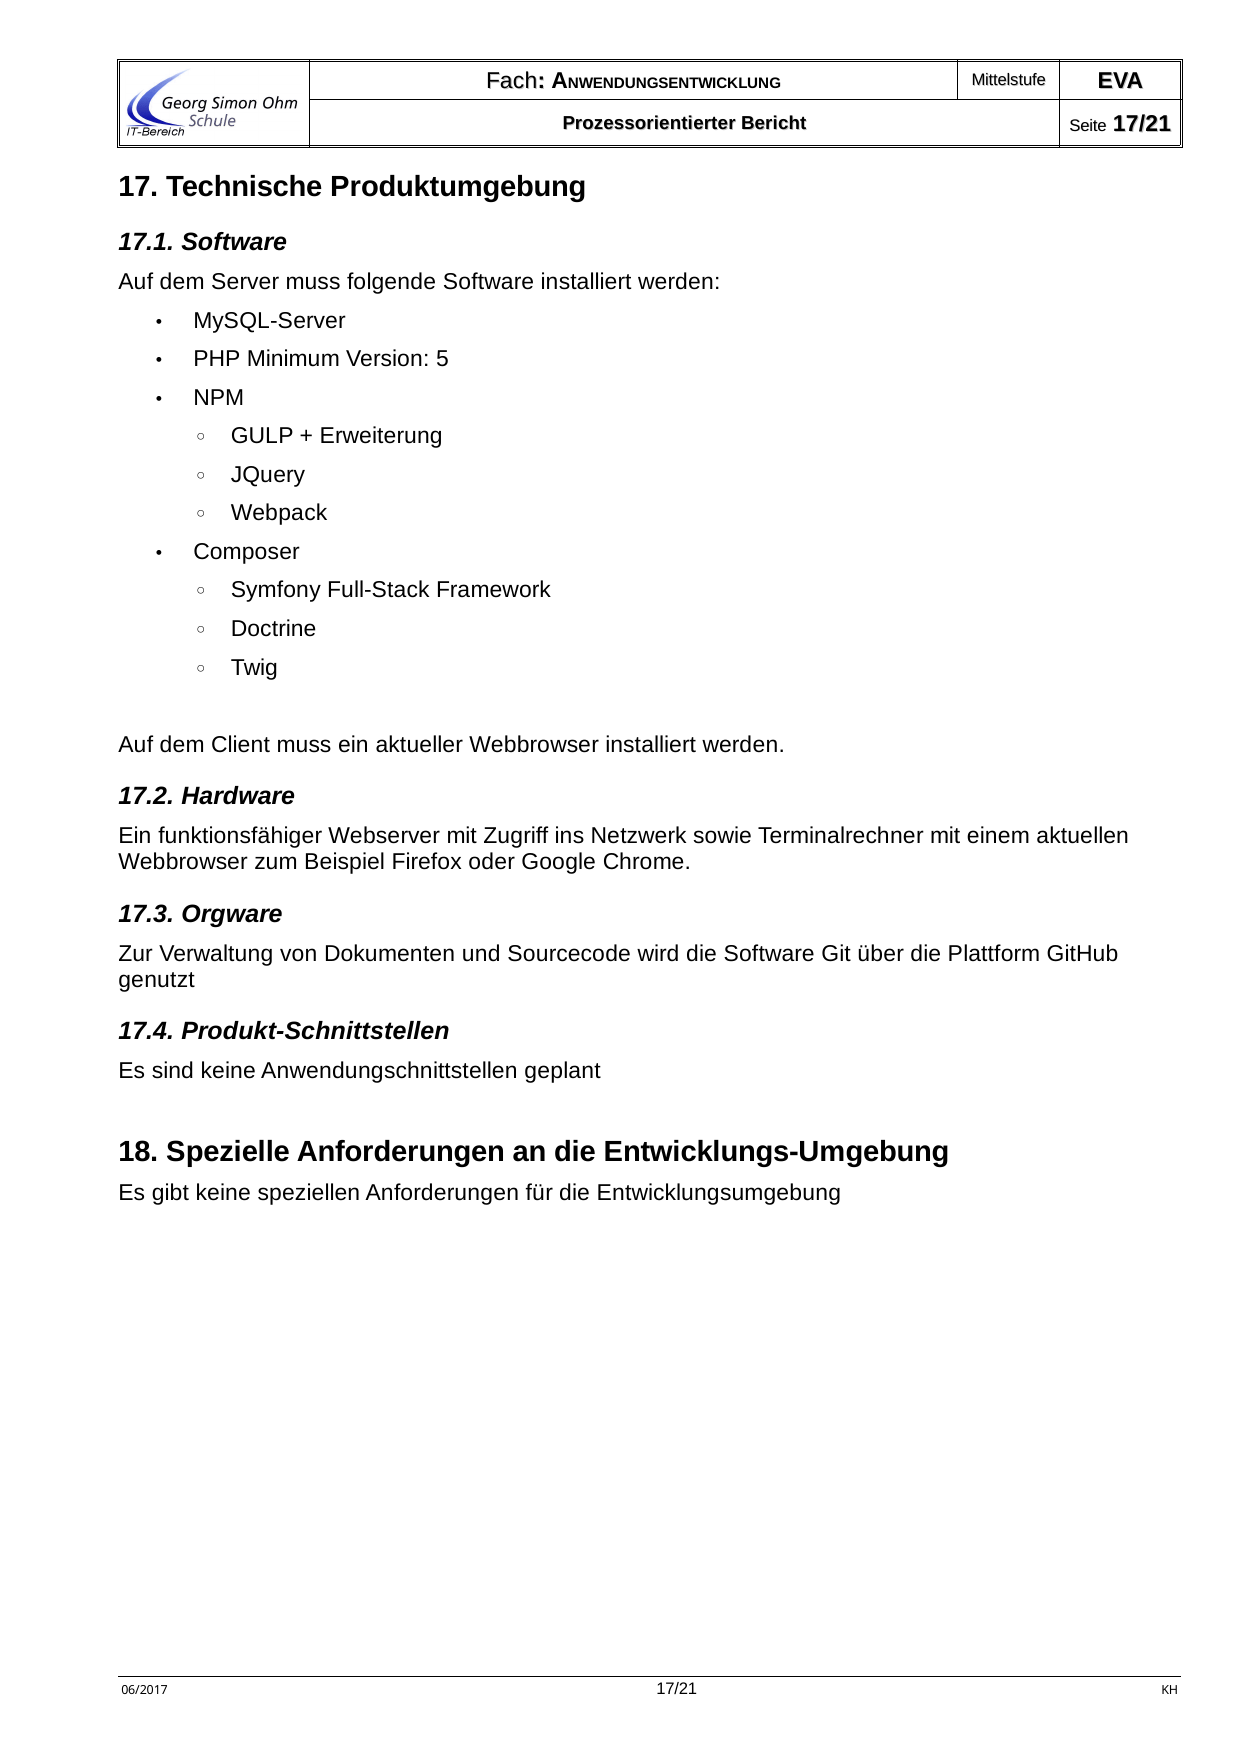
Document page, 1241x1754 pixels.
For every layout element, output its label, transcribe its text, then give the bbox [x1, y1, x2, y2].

list Doctrine [193, 615, 1181, 641]
subtitle Orgware [118, 899, 1181, 928]
list JQuery [193, 461, 1181, 487]
text Es gibt keine speziellen Anforderungen für die Entwicklungsumgebung [118, 1180, 1181, 1206]
subtitle Technische Produktumgebung [118, 170, 1181, 203]
list NPM [156, 384, 1181, 410]
list GULP + Erweiterung [193, 423, 1181, 449]
list MySQL-Server [156, 307, 1181, 333]
list Twig [193, 654, 1181, 680]
text Es sind keine Anwendungschnittstellen geplant [118, 1058, 1181, 1084]
text Auf dem Server muss folgende Software installiert werden: [118, 268, 1181, 294]
list Composer [156, 538, 1181, 564]
picture [125, 67, 303, 140]
text Auf dem Client muss ein aktueller Webbrowser installiert werden. [118, 731, 1181, 757]
subtitle Hardware [118, 782, 1181, 810]
subtitle Spezielle Anforderungen an die Entwicklungs-Umgebung [118, 1135, 1181, 1167]
text Zur Verwaltung von Dokumenten und Sourcecode wird die Software Git über die Plattform GitHub genutzt [118, 940, 1181, 992]
subtitle Produkt-Schnittstellen [118, 1017, 1181, 1045]
list PHP Minimum Version: 5 [156, 346, 1181, 372]
subtitle Software [118, 228, 1181, 256]
text Ein funktionsfähiger Webserver mit Zugriff ins Netzwerk sowie Terminalrechner mit einem aktuellen Webbrowser zum Beispiel Firefox oder Google Chrome. [118, 822, 1181, 874]
list Webpack [193, 500, 1181, 526]
list Symfony Full-Stack Framework [193, 577, 1181, 603]
